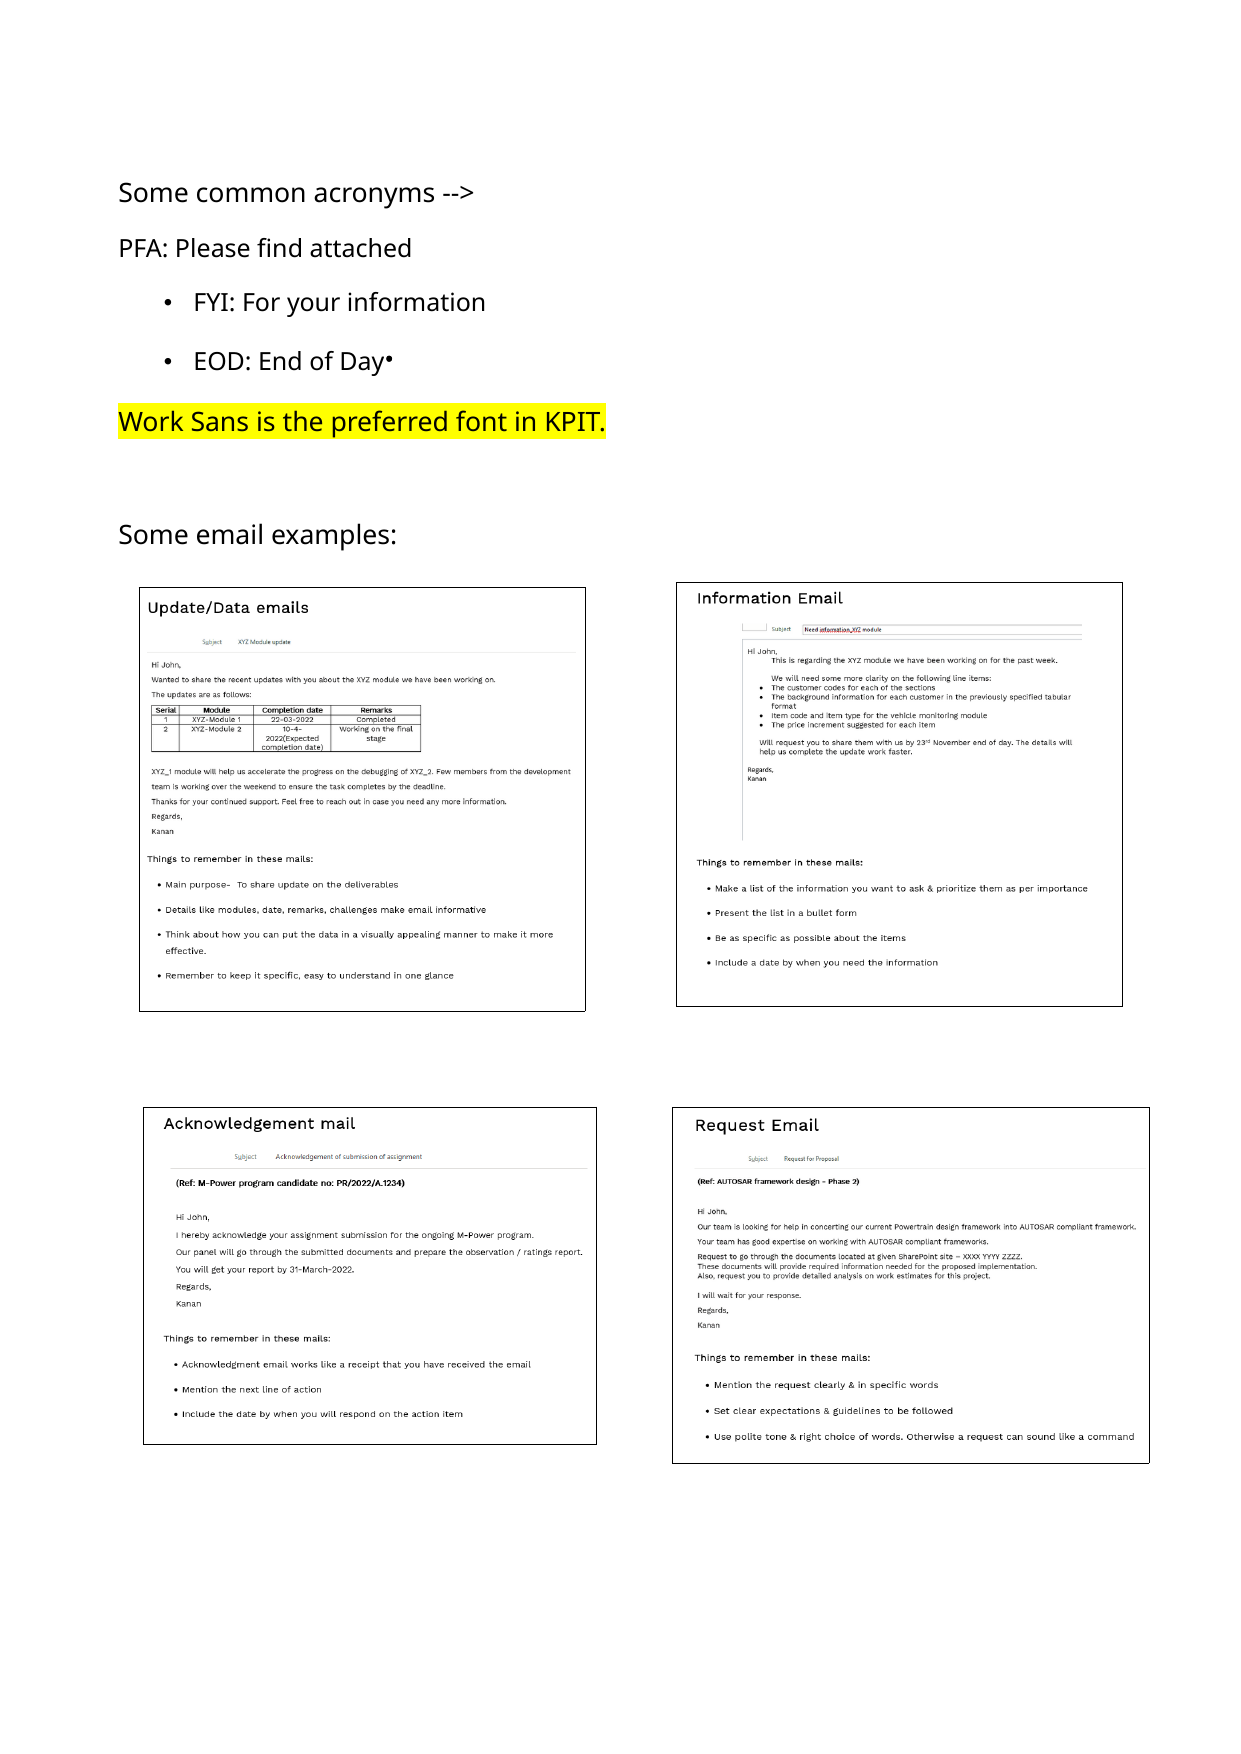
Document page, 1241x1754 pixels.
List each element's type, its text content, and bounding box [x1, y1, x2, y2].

picture [146, 1109, 593, 1442]
list EOD: End of Day [164, 344, 1122, 378]
picture [141, 590, 583, 1009]
list FYI: For your information [164, 284, 1122, 318]
picture [678, 585, 1120, 1003]
text PFA: Please find attached [118, 230, 1122, 264]
text Some common acronyms --> [118, 174, 1122, 210]
text Some email examples: [118, 516, 1122, 552]
picture [675, 1110, 1146, 1460]
text Work Sans is the preferred font in KPIT. [118, 403, 1122, 439]
